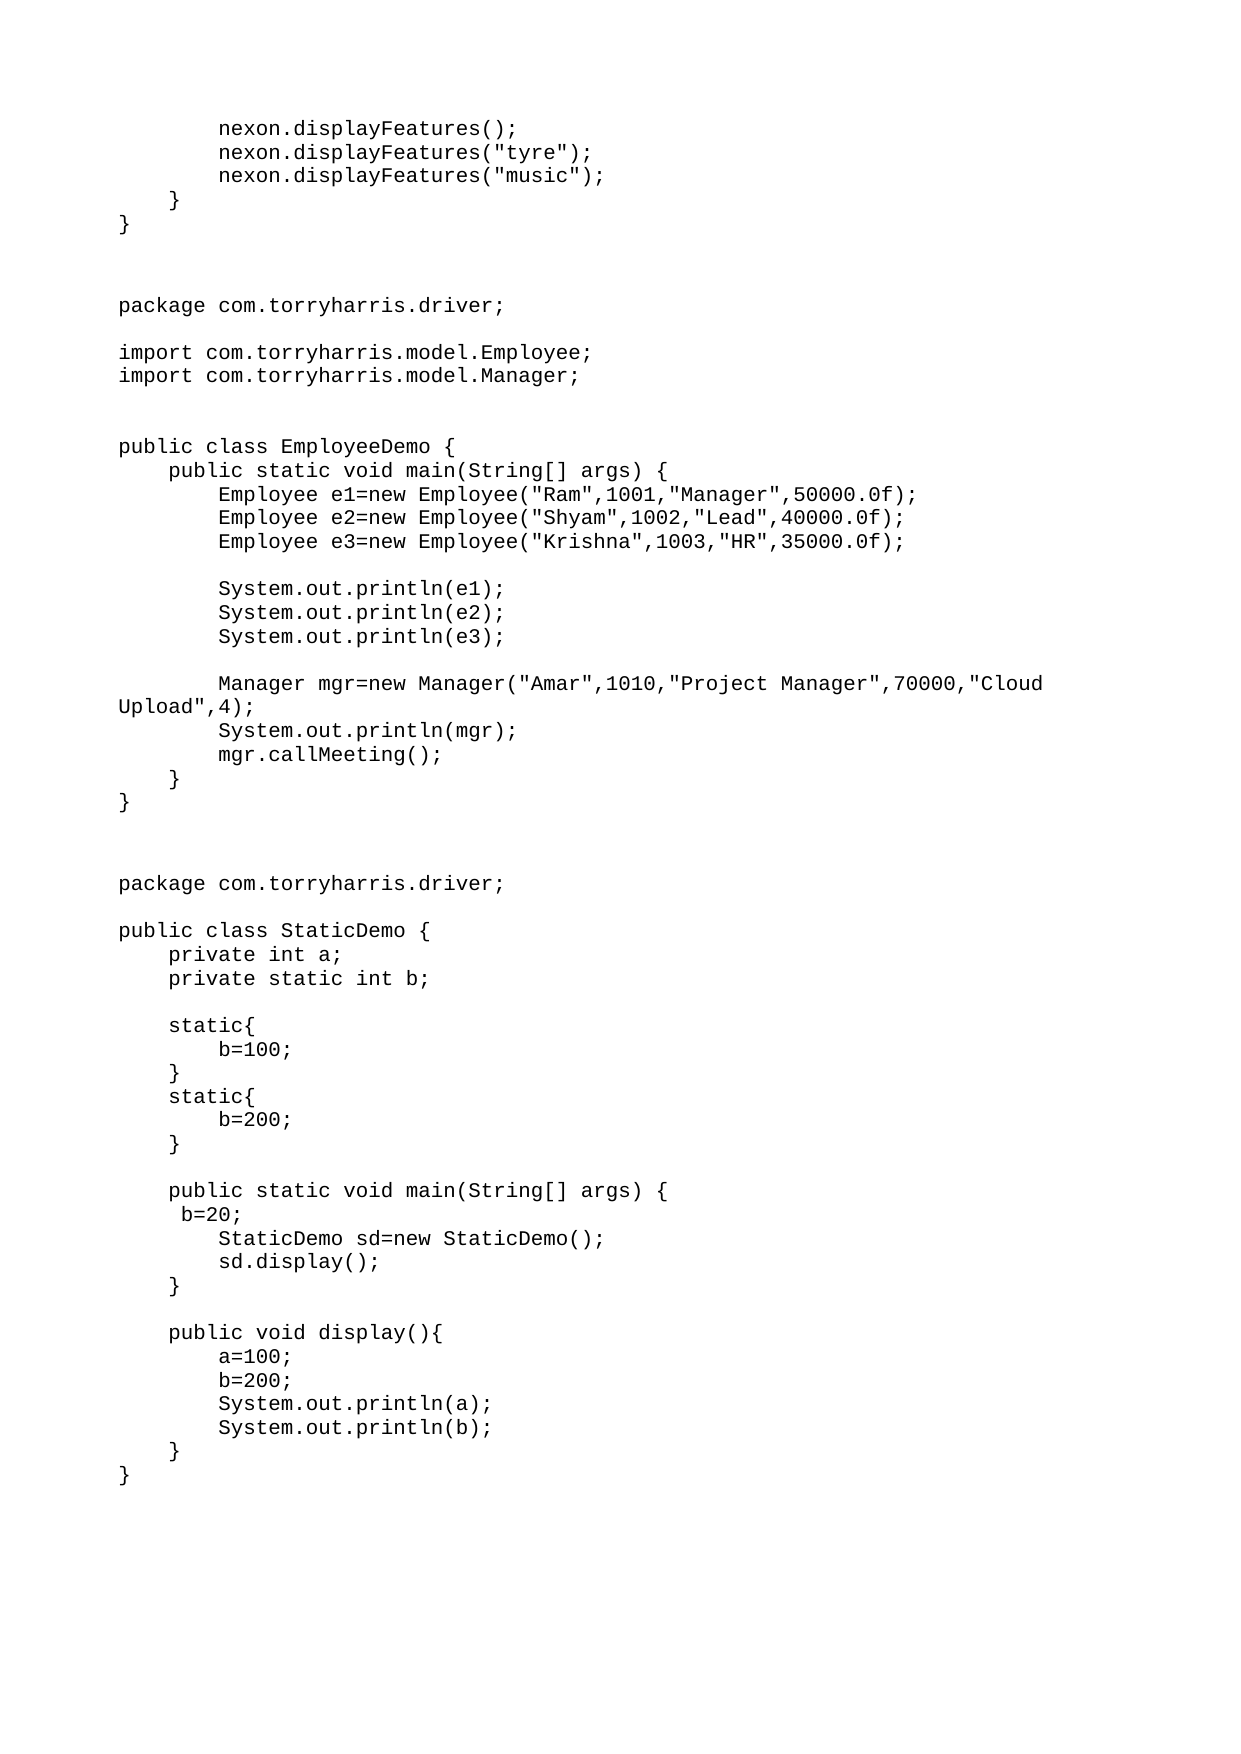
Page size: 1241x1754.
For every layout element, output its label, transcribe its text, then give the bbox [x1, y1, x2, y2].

text b=20; [118, 1204, 1122, 1228]
text System.out.println(e1); [118, 578, 1122, 602]
text } [118, 1062, 1122, 1086]
text StaticDemo sd=new StaticDemo(); [118, 1228, 1122, 1251]
text public static void main(String[] args) { [118, 460, 1122, 484]
text System.out.println(e2); [118, 602, 1122, 626]
text Employee e2=new Employee("Shyam",1002,"Lead",40000.0f); [118, 507, 1122, 531]
text } [118, 1464, 1122, 1488]
text public class EmployeeDemo { [118, 436, 1122, 460]
text Manager mgr=new Manager("Amar",1010,"Project Manager",70000,"Cloud Upload",4); [118, 673, 1122, 720]
text private int a; [118, 944, 1122, 968]
text } [118, 1441, 1122, 1464]
text } [118, 767, 1122, 791]
text b=200; [118, 1369, 1122, 1393]
text public void display(){ [118, 1322, 1122, 1346]
text System.out.println(e3); [118, 626, 1122, 649]
text } [118, 189, 1122, 213]
text import com.torryharris.model.Manager; [118, 366, 1122, 389]
text public static void main(String[] args) { [118, 1180, 1122, 1204]
text static{ [118, 1086, 1122, 1109]
text System.out.println(a); [118, 1393, 1122, 1417]
text nexon.displayFeatures("tyre"); [118, 142, 1122, 165]
text Employee e3=new Employee("Krishna",1003,"HR",35000.0f); [118, 531, 1122, 555]
text package com.torryharris.driver; [118, 873, 1122, 897]
text } [118, 213, 1122, 236]
text a=100; [118, 1346, 1122, 1369]
text import com.torryharris.model.Employee; [118, 342, 1122, 366]
text static{ [118, 1015, 1122, 1038]
text sd.display(); [118, 1251, 1122, 1275]
text } [118, 1275, 1122, 1299]
text System.out.println(b); [118, 1417, 1122, 1441]
text mgr.callMeeting(); [118, 744, 1122, 767]
text b=100; [118, 1038, 1122, 1062]
text package com.torryharris.driver; [118, 294, 1122, 318]
text b=200; [118, 1109, 1122, 1133]
text nexon.displayFeatures(); [118, 118, 1122, 142]
text public class StaticDemo { [118, 920, 1122, 944]
text Employee e1=new Employee("Ram",1001,"Manager",50000.0f); [118, 484, 1122, 507]
text nexon.displayFeatures("music"); [118, 165, 1122, 189]
text private static int b; [118, 968, 1122, 991]
text } [118, 1133, 1122, 1157]
text } [118, 791, 1122, 815]
text System.out.println(mgr); [118, 720, 1122, 744]
